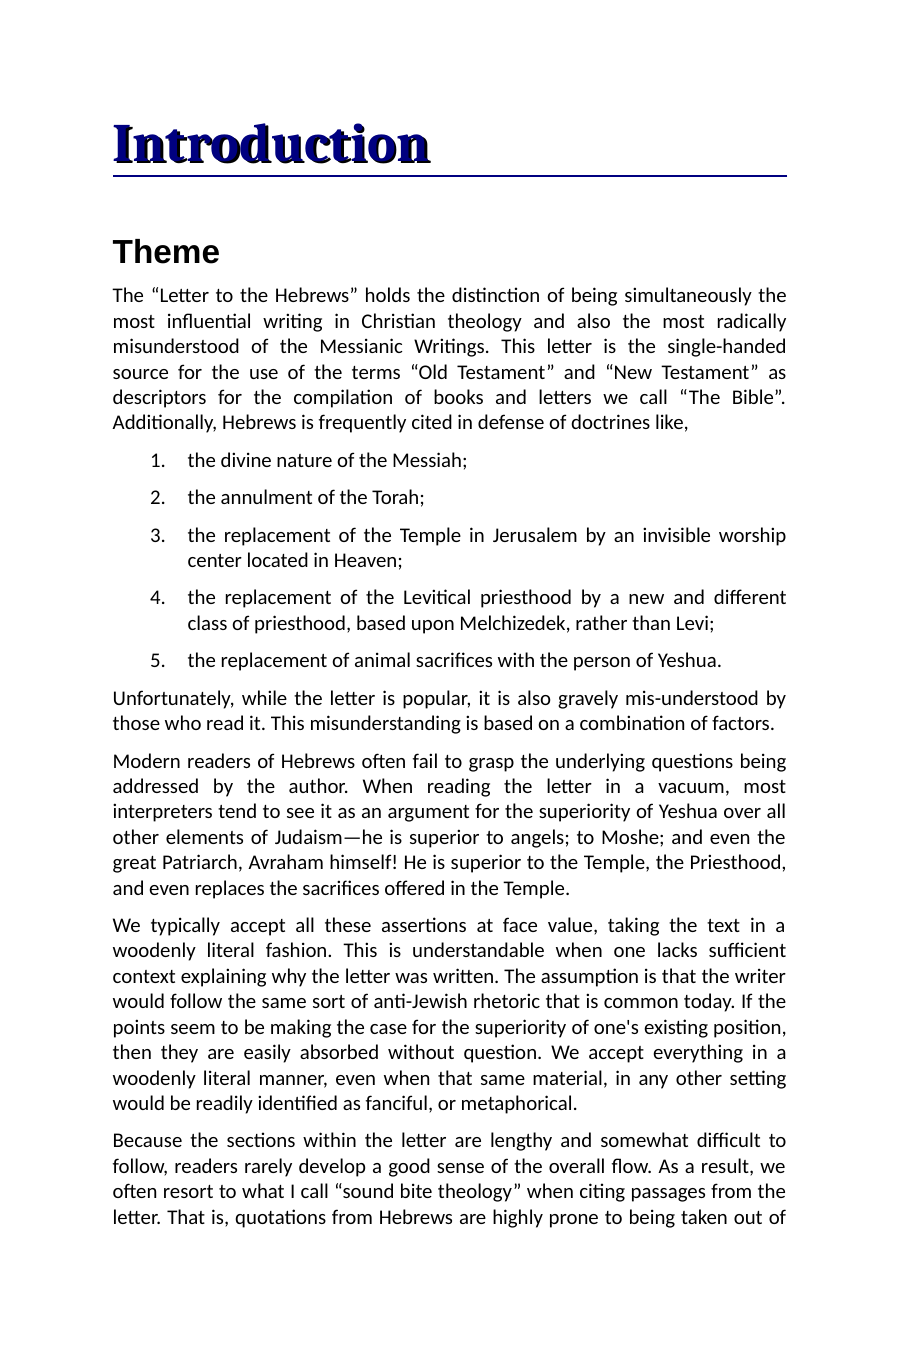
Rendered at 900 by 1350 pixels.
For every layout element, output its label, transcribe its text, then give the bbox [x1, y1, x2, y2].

title Introduction [112, 112, 787, 177]
text The “Letter to the Hebrews” holds the distinction of being simultaneously the most influential writing in Christian theology and also the most radically misunderstood of the Messianic Writings. This letter is the single-handed source for the use of the terms “Old Testament” and “New Testament” as descriptors for the compilation of books and letters we call “The Bible”. Additionally, Hebrews is frequently cited in defense of doctrines like, [112, 283, 787, 435]
text We typically accept all these assertions at face value, taking the text in a woodenly literal fashion. This is understandable when one lacks sufficient context explaining why the letter was written. The assumption is that the writer would follow the same sort of anti-Jewish rhetoric that is common today. If the points seem to be making the case for the superiority of one's existing position, then they are easily absorbed without question. We accept everything in a woodenly literal manner, even when that same material, in any other setting would be readily identified as fanciful, or metaphorical. [112, 912, 787, 1116]
list the divine nature of the Messiah; [150, 447, 787, 473]
list the replacement of the Temple in Jerusalem by an invisible worship center located in Heaven; [150, 522, 787, 573]
list the replacement of the Levitical priesthood by a new and different class of priesthood, based upon Melchizedek, rather than Levi; [150, 585, 787, 636]
text Because the sections within the letter are lengthy and somewhat difficult to follow, readers rarely develop a good sense of the overall flow. As a result, we often resort to what I call “sound bite theology” when citing passages from the letter. That is, quotations from Hebrews are highly prone to being taken out of [112, 1128, 787, 1229]
text Modern readers of Hebrews often fail to grasp the underlying questions being addressed by the author. When reading the letter in a vacuum, most interpreters tend to see it as an argument for the superiority of Yeshua over all other elements of Judaism—he is superior to angels; to Moshe; and even the great Patriarch, Avraham himself! He is superior to the Temple, the Priesthood, and even replaces the sacrifices offered in the Temple. [112, 748, 787, 900]
list the replacement of animal sacrifices with the person of Yeshua. [150, 648, 787, 673]
list the annulment of the Torah; [150, 484, 787, 510]
subtitle Theme [112, 232, 787, 271]
text Unfortunately, while the letter is popular, it is also gravely mis-understood by those who read it. This misunderstanding is based on a combination of factors. [112, 685, 787, 736]
